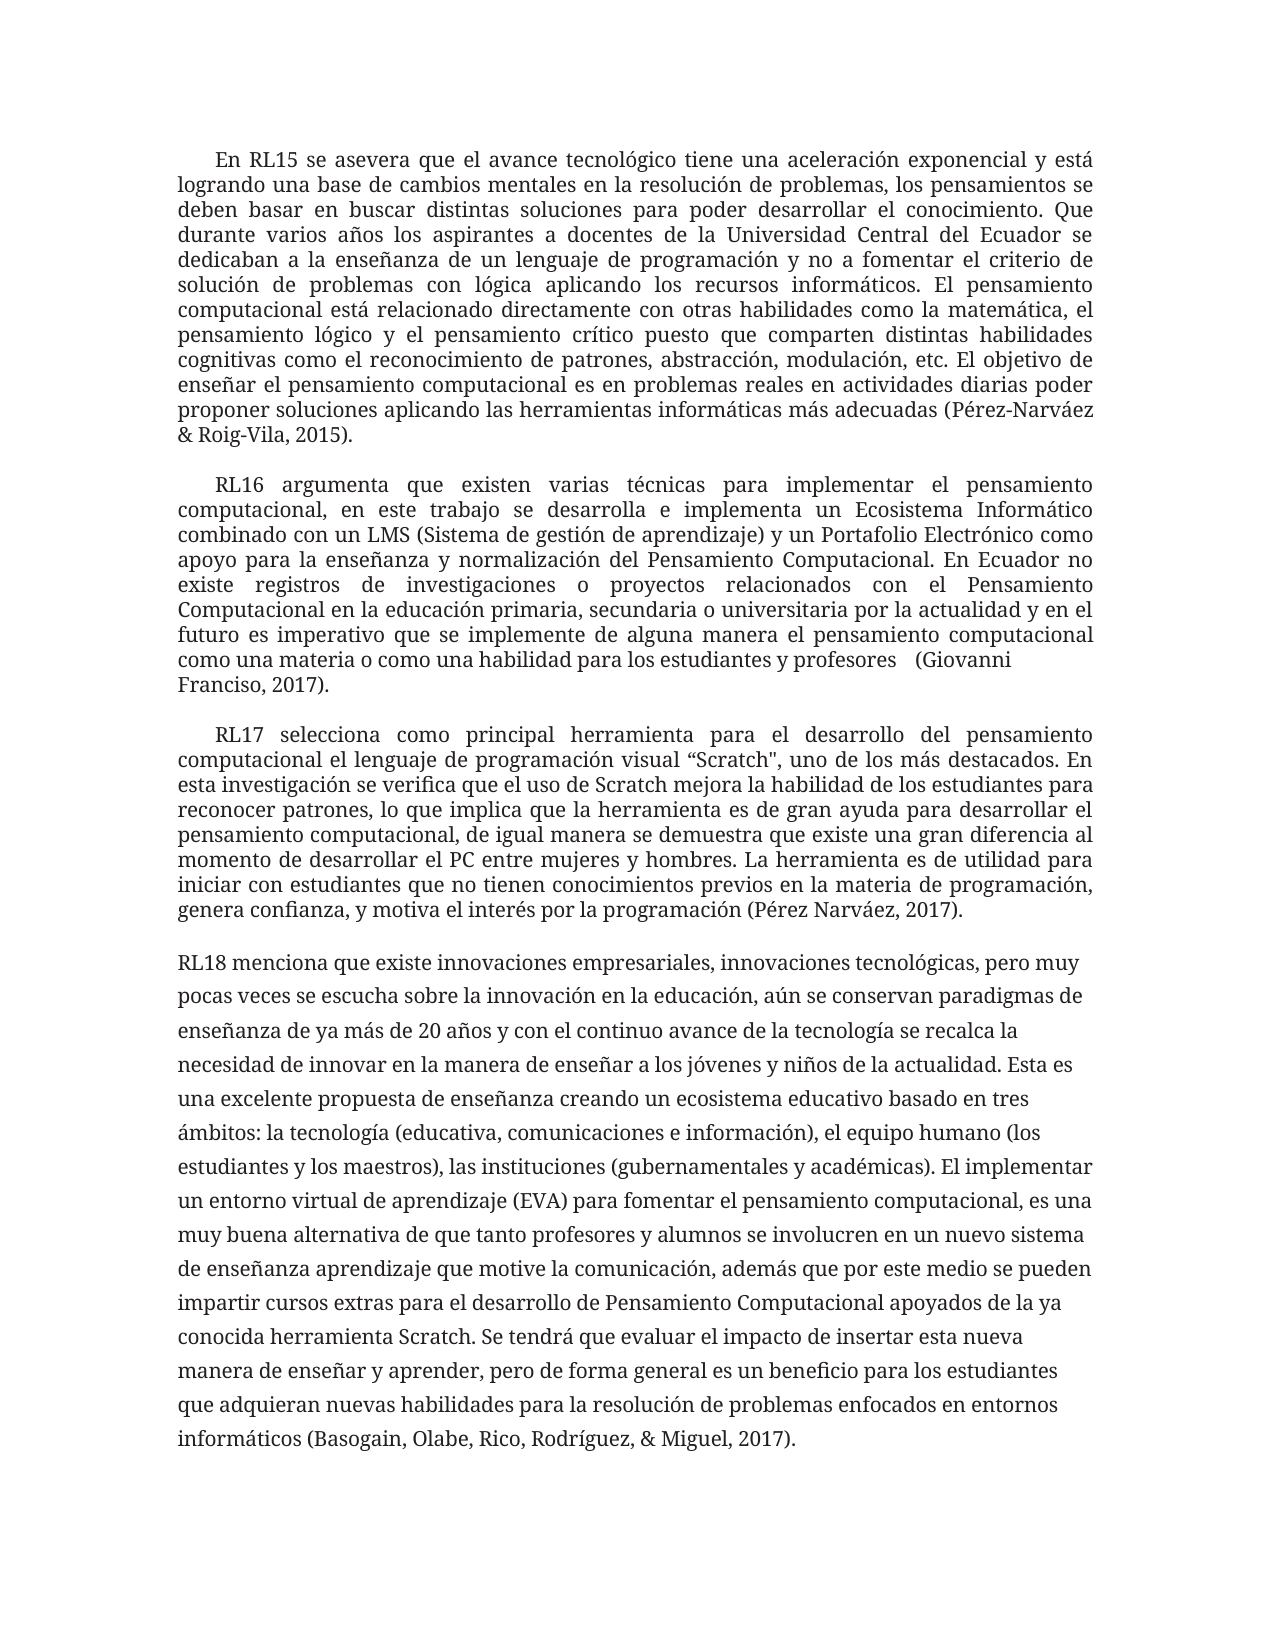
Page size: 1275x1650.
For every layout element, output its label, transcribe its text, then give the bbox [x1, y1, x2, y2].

text RL17 selecciona como principal herramienta para el desarrollo del pensamiento computacional el lenguaje de programación visual “Scratch", uno de los más destacados. En esta investigación se verifica que el uso de Scratch mejora la habilidad de los estudiantes para reconocer patrones, lo que implica que la herramienta es de gran ayuda para desarrollar el pensamiento computacional, de igual manera se demuestra que existe una gran diferencia al momento de desarrollar el PC entre mujeres y hombres. La herramienta es de utilidad para iniciar con estudiantes que no tienen conocimientos previos en la materia de programación, genera confianza, y motiva el interés por la programación (Pérez Narváez, 2017). [177, 723, 1094, 923]
text En RL15 se asevera que el avance tecnológico tiene una aceleración exponencial y está logrando una base de cambios mentales en la resolución de problemas, los pensamientos se deben basar en buscar distintas soluciones para poder desarrollar el conocimiento. Que durante varios años los aspirantes a docentes de la Universidad Central del Ecuador se dedicaban a la enseñanza de un lenguaje de programación y no a fomentar el criterio de solución de problemas con lógica aplicando los recursos informáticos. El pensamiento computacional está relacionado directamente con otras habilidades como la matemática, el pensamiento lógico y el pensamiento crítico puesto que comparten distintas habilidades cognitivas como el reconocimiento de patrones, abstracción, modulación, etc. El objetivo de enseñar el pensamiento computacional es en problemas reales en actividades diarias poder proponer soluciones aplicando las herramientas informáticas más adecuadas (Pérez-Narváez & Roig-Vila, 2015). [177, 148, 1094, 448]
text RL16 argumenta que existen varias técnicas para implementar el pensamiento computacional, en este trabajo se desarrolla e implementa un Ecosistema Informático combinado con un LMS (Sistema de gestión de aprendizaje) y un Portafolio Electrónico como apoyo para la enseñanza y normalización del Pensamiento Computacional. En Ecuador no existe registros de investigaciones o proyectos relacionados con el Pensamiento Computacional en la educación primaria, secundaria o universitaria por la actualidad y en el futuro es imperativo que se implemente de alguna manera el pensamiento computacional como una materia o como una habilidad para los estudiantes y profesores (Giovanni Franciso, 2017). [177, 473, 1094, 698]
text RL18 menciona que existe innovaciones empresariales, innovaciones tecnológicas, pero muy pocas veces se escucha sobre la innovación en la educación, aún se conservan paradigmas de enseñanza de ya más de 20 años y con el continuo avance de la tecnología se recalca la necesidad de innovar en la manera de enseñar a los jóvenes y niños de la actualidad. Esta es una excelente propuesta de enseñanza creando un ecosistema educativo basado en tres ámbitos: la tecnología (educativa, comunicaciones e información), el equipo humano (los estudiantes y los maestros), las instituciones (gubernamentales y académicas). El implementar un entorno virtual de aprendizaje (EVA) para fomentar el pensamiento computacional, es una muy buena alternativa de que tanto profesores y alumnos se involucren en un nuevo sistema de enseñanza aprendizaje que motive la comunicación, además que por este medio se pueden impartir cursos extras para el desarrollo de Pensamiento Computacional apoyados de la ya conocida herramienta Scratch. Se tendrá que evaluar el impacto de insertar esta nueva manera de enseñar y aprender, pero de forma general es un beneficio para los estudiantes que adquieran nuevas habilidades para la resolución de problemas enfocados en entornos informáticos (Basogain, Olabe, Rico, Rodríguez, & Miguel, 2017). [177, 948, 1098, 1453]
